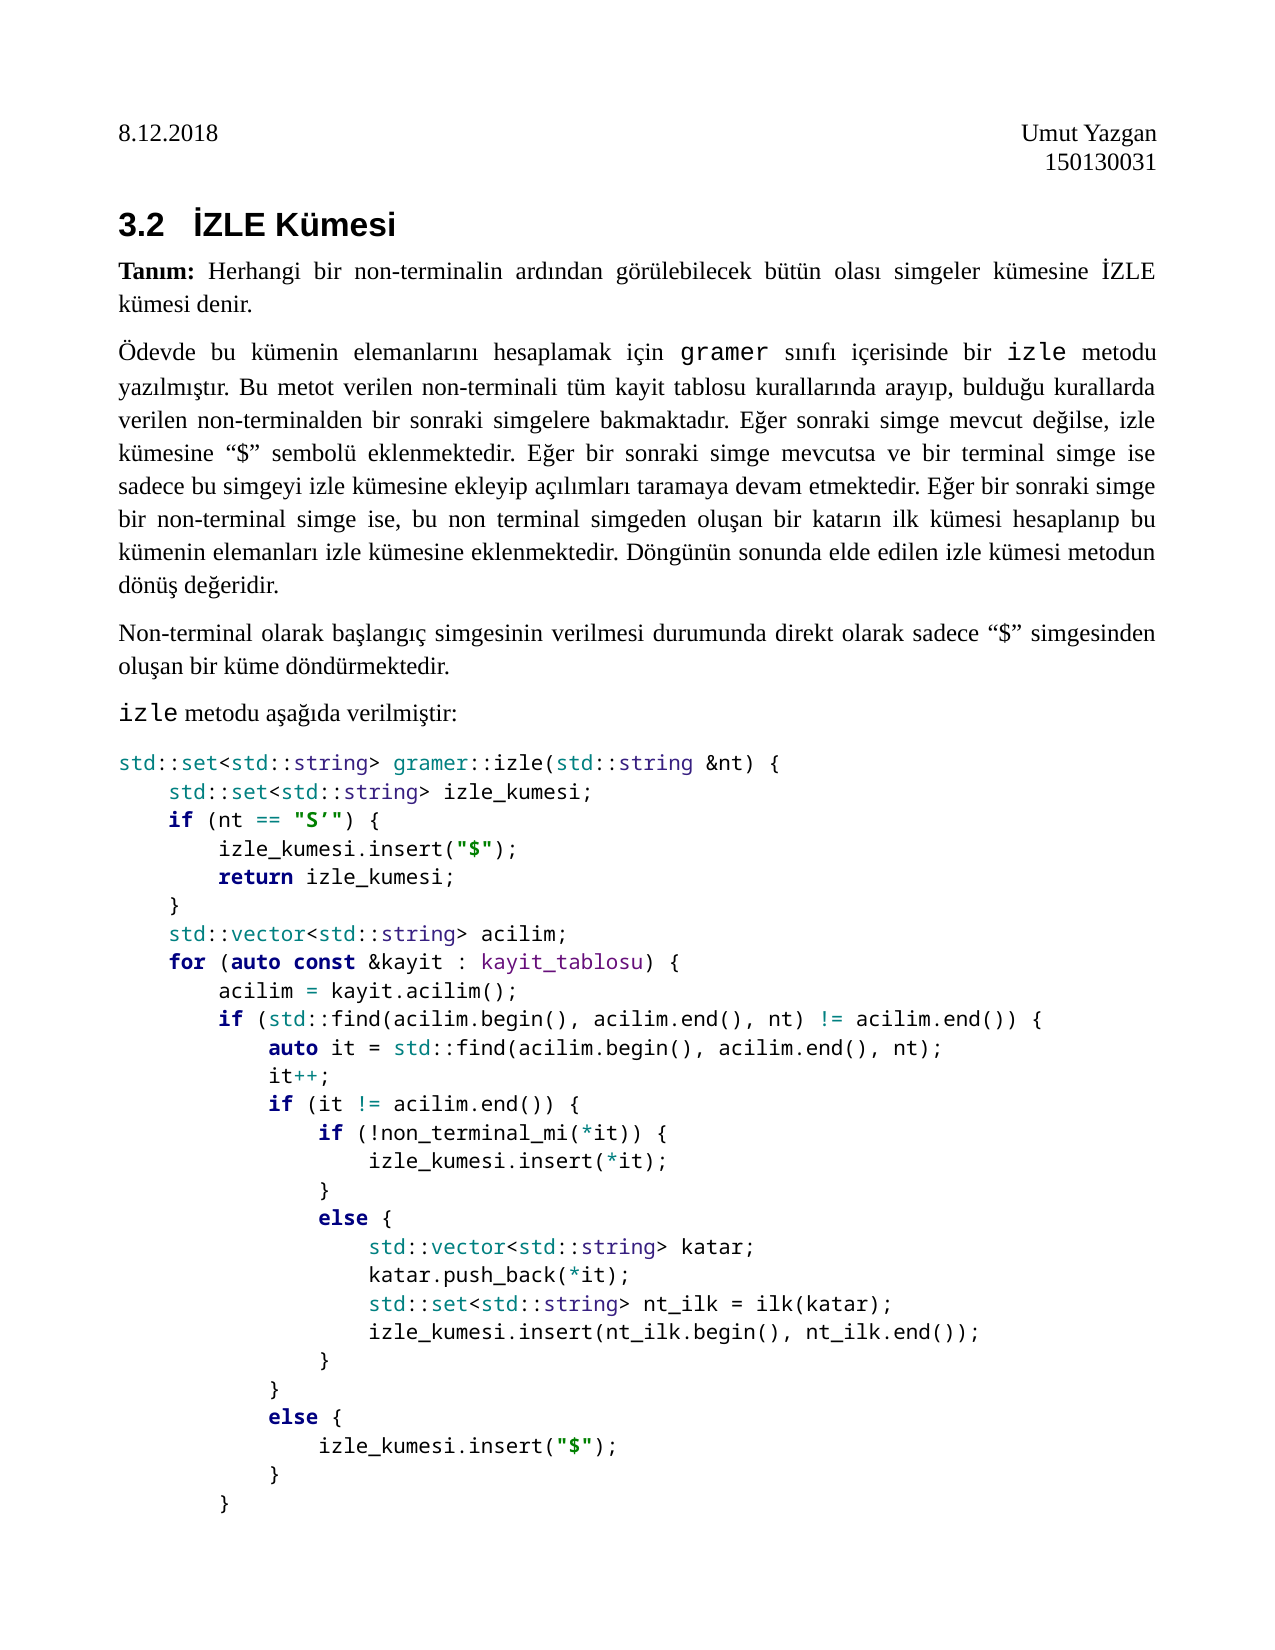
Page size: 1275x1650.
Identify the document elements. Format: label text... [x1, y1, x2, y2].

text Non-terminal olarak başlangıç simgesinin verilmesi durumunda direkt olarak sadece “$” simgesinden oluşan bir küme döndürmektedir. [118, 618, 1157, 679]
text Tanım: Herhangi bir non-terminalin ardından görülebilecek bütün olası simgeler kümesine İZLE kümesi denir. [118, 256, 1157, 318]
text std::set<std::string> gramer::izle(std::string &nt) { std::set<std::string> izle_kumesi; if (nt == "S’") { izle_kumesi.insert("$"); return izle_kumesi; } std::vector<std::string> acilim; for (auto const &kayit : kayit_tablosu) { acilim = kayit.acilim(); if (std::find(acilim.begin(), acilim.end(), nt) != acilim.end()) { auto it = std::find(acilim.begin(), acilim.end(), nt); it++; if (it != acilim.end()) { if (!non_terminal_mi(*it)) { izle_kumesi.insert(*it); } else { std::vector<std::string> katar; katar.push_back(*it); std::set<std::string> nt_ilk = ilk(katar); izle_kumesi.insert(nt_ilk.begin(), nt_ilk.end()); } } else { izle_kumesi.insert("$"); } } [118, 748, 1157, 1516]
text izle metodu aşağıda verilmiştir: [118, 698, 1157, 729]
subtitle İZLE Kümesi [118, 205, 1157, 244]
text Ödevde bu kümenin elemanlarını hesaplamak için gramer sınıfı içerisinde bir izle metodu yazılmıştır. Bu metot verilen non-terminali tüm kayit tablosu kurallarında arayıp, bulduğu kurallarda verilen non-terminalden bir sonraki simgelere bakmaktadır. Eğer sonraki simge mevcut değilse, izle kümesine “$” sembolü eklenmektedir. Eğer bir sonraki simge mevcutsa ve bir terminal simge ise sadece bu simgeyi izle kümesine ekleyip açılımları taramaya devam etmektedir. Eğer bir sonraki simge bir non-terminal simge ise, bu non terminal simgeden oluşan bir katarın ilk kümesi hesaplanıp bu kümenin elemanları izle kümesine eklenmektedir. Döngünün sonunda elde edilen izle kümesi metodun dönüş değeridir. [118, 337, 1157, 599]
